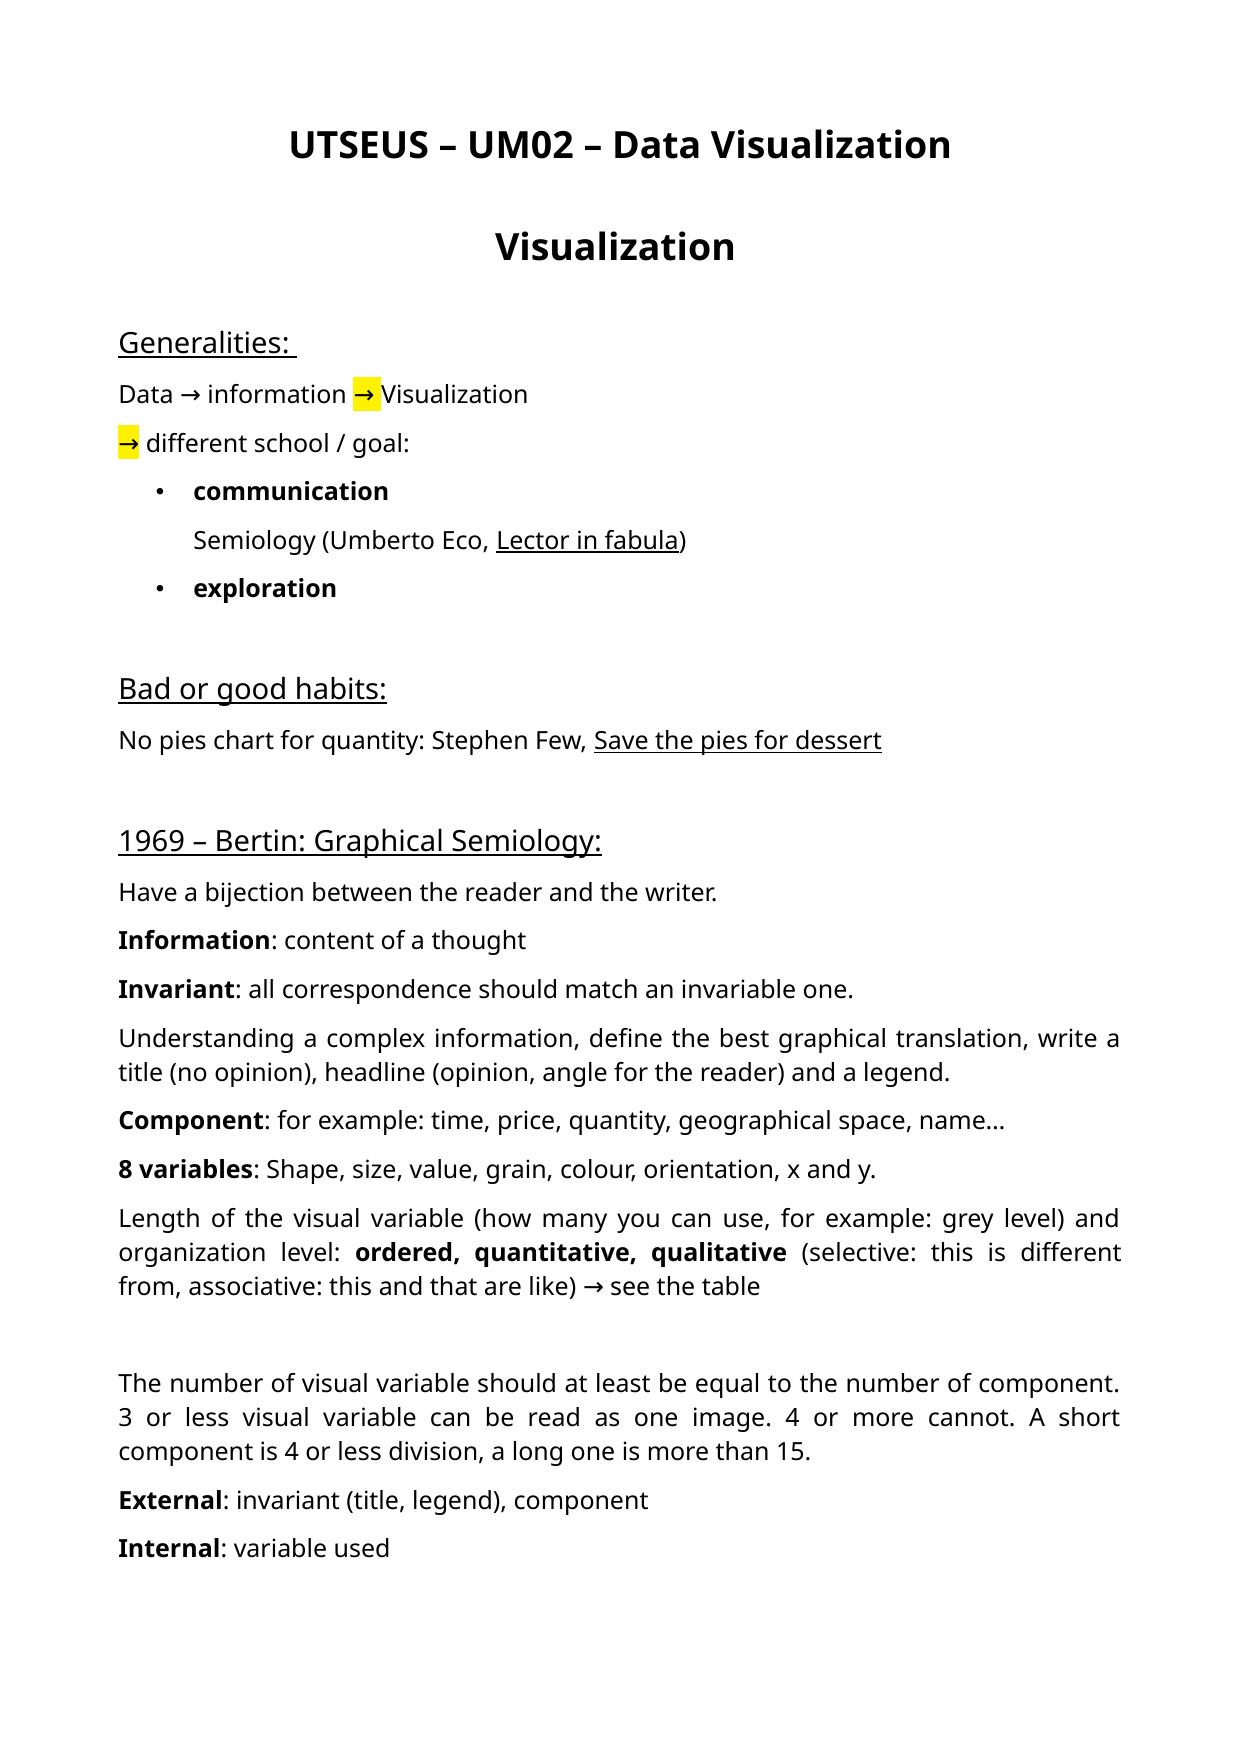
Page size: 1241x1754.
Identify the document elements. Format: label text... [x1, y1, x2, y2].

list communication [156, 474, 1122, 508]
text Bad or good habits: [118, 668, 1122, 708]
text Internal: variable used [118, 1531, 1122, 1565]
text UTSEUS – UM02 – Data Visualization [118, 118, 1122, 169]
text Invariant: all correspondence should match an invariable one. [118, 972, 1122, 1006]
text External: invariant (title, legend), component [118, 1482, 1122, 1516]
text Data → information → Visualization [118, 377, 1122, 411]
text 1969 – Bertin: Graphical Semiology: [118, 820, 1122, 860]
text 8 variables: Shape, size, value, grain, colour, orientation, x and y. [118, 1152, 1122, 1186]
text The number of visual variable should at least be equal to the number of component. 3 or less visual variable can be read as one image. 4 or more cannot. A short component is 4 or less division, a long one is more than 15. [118, 1366, 1122, 1468]
text Understanding a complex information, define the best graphical translation, write a title (no opinion), headline (opinion, angle for the reader) and a legend. [118, 1020, 1122, 1088]
text Length of the visual variable (how many you can use, for example: grey level) and organization level: ordered, quantitative, qualitative (selective: this is different from, associative: this and that are like) → see the table [118, 1200, 1122, 1302]
list exploration [156, 571, 1122, 605]
list Semiology (Umberto Eco, Lector in fabula) [156, 522, 1122, 557]
text → different school / goal: [118, 425, 1122, 459]
text Have a bijection between the reader and the writer. [118, 874, 1122, 908]
text Visualization [118, 220, 1122, 271]
text Generalities: [118, 322, 1122, 362]
text No pies chart for quantity: Stephen Few, Save the pies for dessert [118, 723, 1122, 757]
text Information: content of a thought [118, 923, 1122, 957]
text Component: for example: time, price, quantity, geographical space, name… [118, 1103, 1122, 1137]
